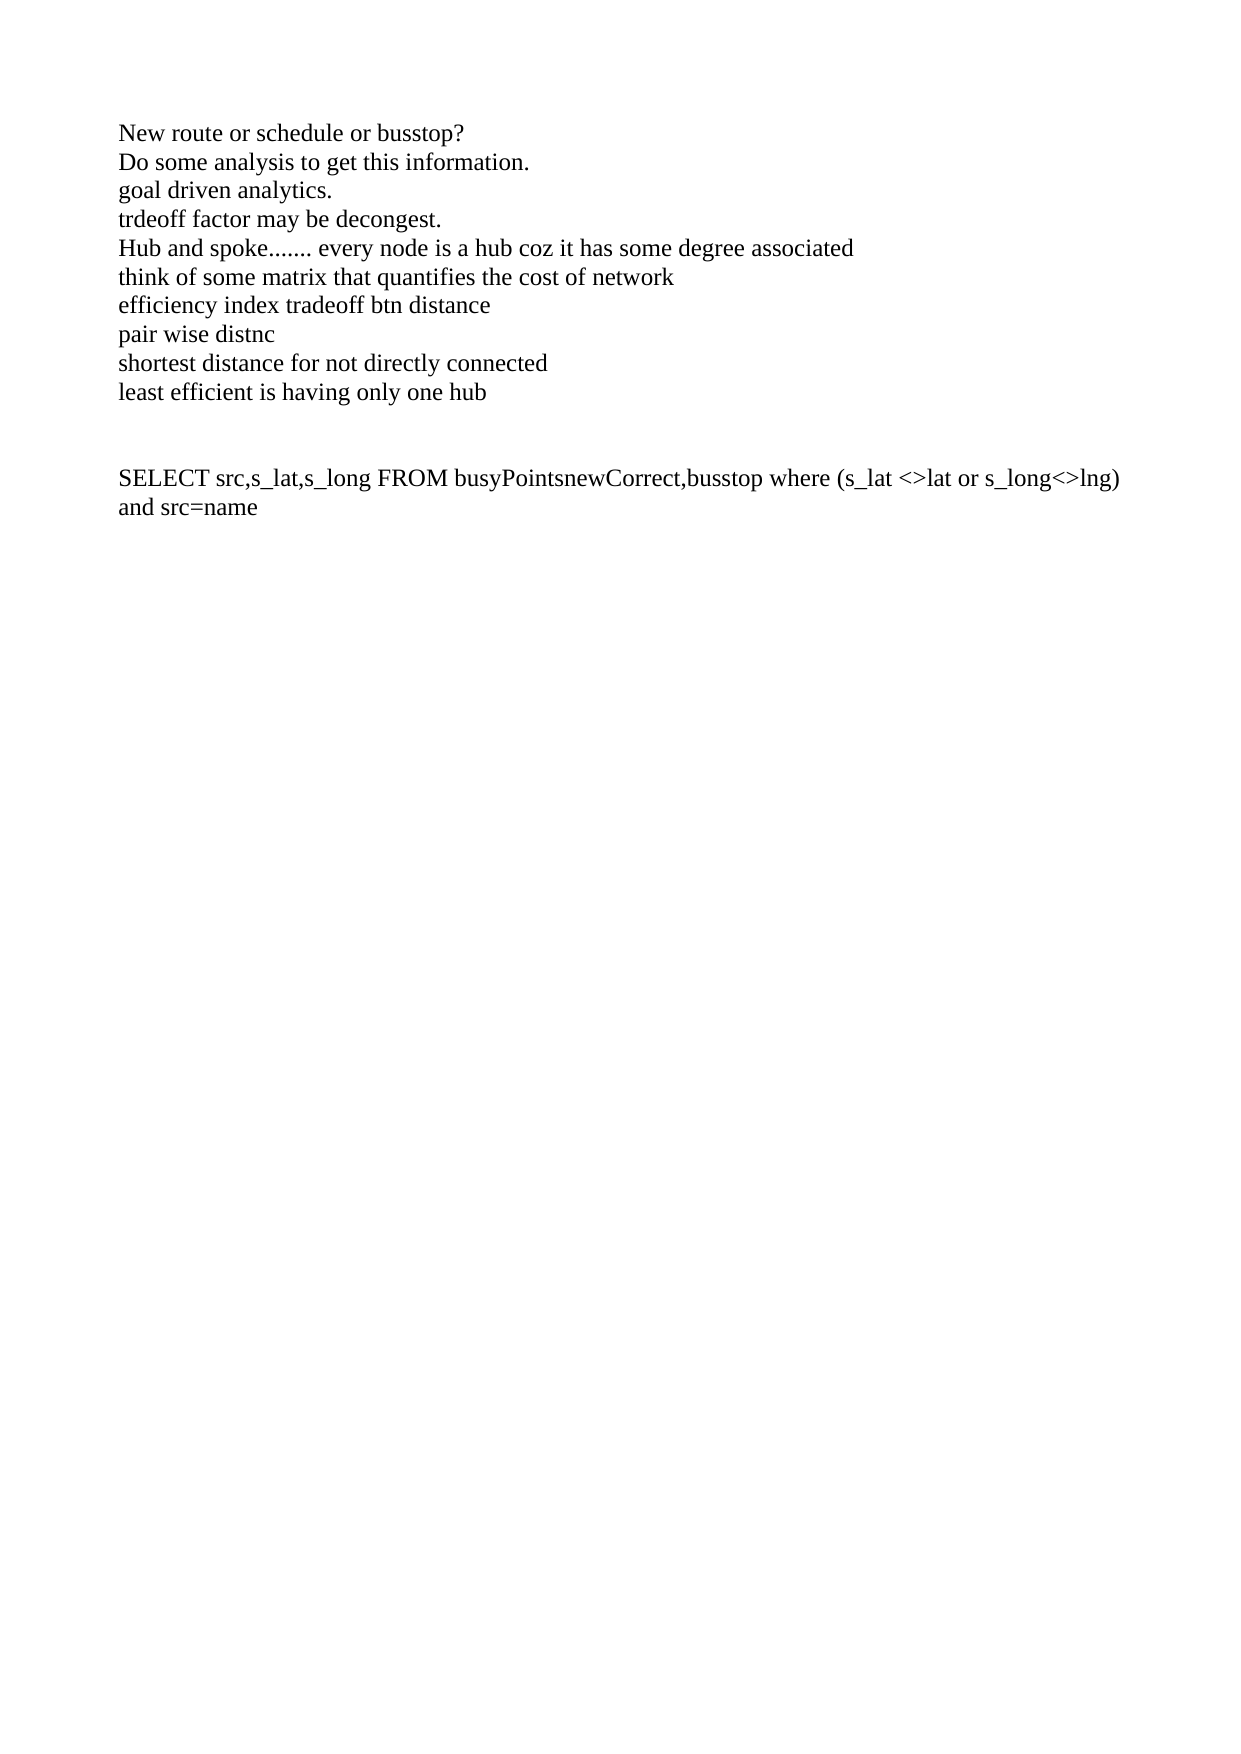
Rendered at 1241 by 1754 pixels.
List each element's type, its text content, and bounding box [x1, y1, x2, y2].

text least efficient is having only one hub [118, 377, 1122, 406]
text shortest distance for not directly connected [118, 348, 1122, 377]
text think of some matrix that quantifies the cost of network [118, 262, 1122, 291]
text Hub and spoke....... every node is a hub coz it has some degree associated [118, 233, 1122, 262]
text pair wise distnc [118, 319, 1122, 348]
text Do some analysis to get this information. [118, 147, 1122, 176]
text SELECT src,s_lat,s_long FROM busyPointsnewCorrect,busstop where (s_lat <>lat or s_long<>lng) and src=name [118, 463, 1122, 521]
text efficiency index tradeoff btn distance [118, 291, 1122, 319]
text trdeoff factor may be decongest. [118, 204, 1122, 233]
text goal driven analytics. [118, 176, 1122, 204]
text New route or schedule or busstop? [118, 118, 1122, 147]
